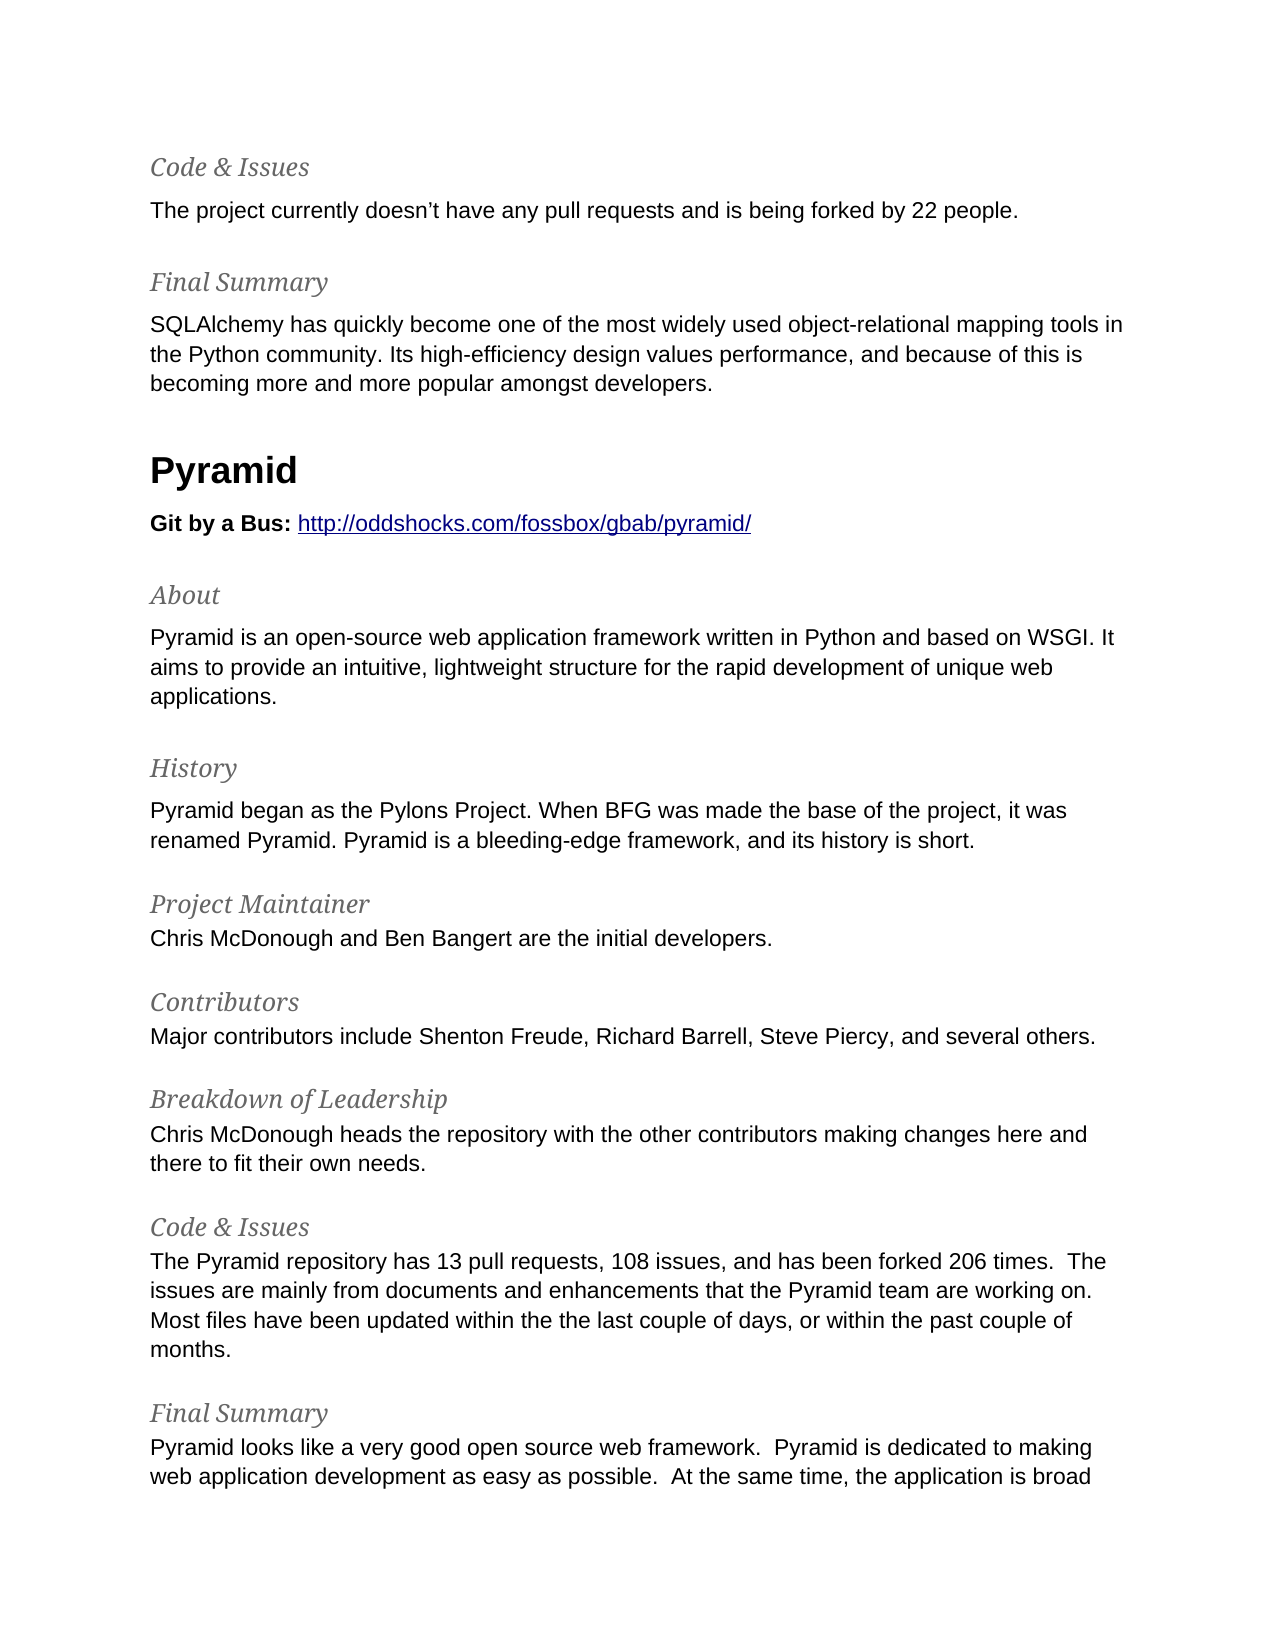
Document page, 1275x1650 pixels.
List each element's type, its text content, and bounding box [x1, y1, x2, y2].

subtitle Pyramid [150, 450, 1125, 492]
text Code & Issues [150, 1209, 1125, 1243]
subtitle History [150, 751, 1125, 785]
text Breakdown of Leadership [150, 1082, 1125, 1116]
text The Pyramid repository has 13 pull requests, 108 issues, and has been forked 206 times. The issues are mainly from documents and enhancements that the Pyramid team are working on. Most files have been updated within the the last couple of days, or within the past couple of months. [150, 1248, 1125, 1362]
text Pyramid began as the Pylons Project. When BFG was made the base of the project, it was renamed Pyramid. Pyramid is a bleeding-edge framework, and its history is short. [150, 798, 1125, 853]
subtitle About [150, 577, 1125, 612]
text The project currently doesn’t have any pull requests and is being forked by 22 people. [150, 197, 1125, 223]
text Git by a Bus: http://oddshocks.com/fossbox/gbab/pyramid/ [150, 511, 1125, 536]
text Pyramid is an open-source web application framework written in Python and based on WSGI. It aims to provide an intuitive, lightweight structure for the rapid development of unique web applications. [150, 625, 1125, 709]
text Chris McDonough and Ben Bangert are the initial developers. [150, 925, 1125, 951]
text Pyramid looks like a very good open source web framework. Pyramid is dedicated to making web application development as easy as possible. At the same time, the application is broad [150, 1434, 1125, 1489]
text Major contributors include Shenton Freude, Richard Barrell, Steve Piercy, and several others. [150, 1023, 1125, 1049]
text SQLAlchemy has quickly become one of the most widely used object-relational mapping tools in the Python community. Its high-efficiency design values performance, and because of this is becoming more and more popular amongst developers. [150, 312, 1125, 396]
text Project Maintainer [150, 886, 1125, 920]
subtitle Code & Issues [150, 150, 1125, 184]
subtitle Final Summary [150, 264, 1125, 298]
text Chris McDonough heads the repository with the other contributors making changes here and there to fit their own needs. [150, 1121, 1125, 1176]
text Final Summary [150, 1395, 1125, 1429]
text Contributors [150, 984, 1125, 1018]
